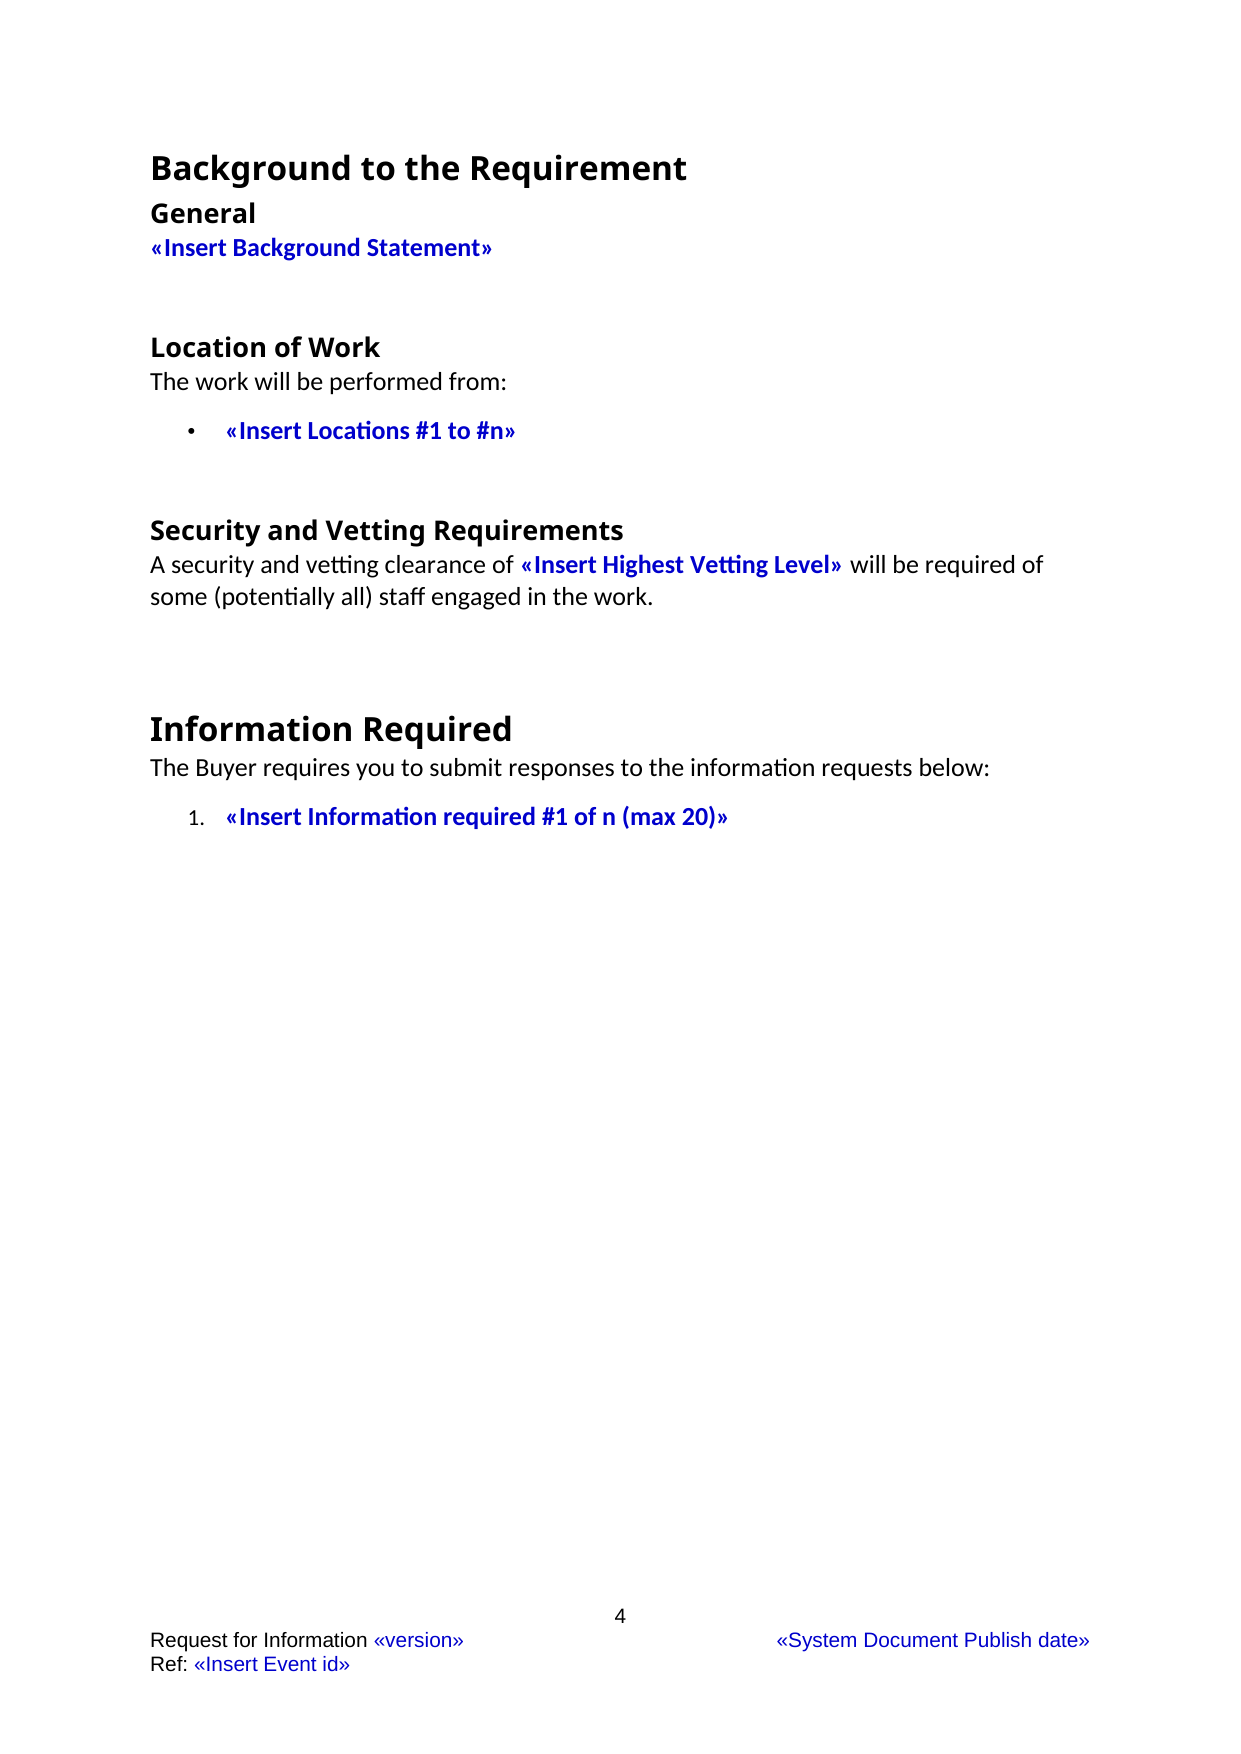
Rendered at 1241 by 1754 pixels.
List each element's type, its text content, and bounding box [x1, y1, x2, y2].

text The work will be performed from: [150, 365, 1090, 397]
subtitle General [150, 194, 1090, 231]
subtitle Background to the Requirement [150, 145, 1090, 190]
subtitle Security and Vetting Requirements [150, 511, 1090, 548]
list «Insert Information required #1 of n (max 20)» [187, 800, 1090, 832]
subtitle Information Required [150, 706, 1090, 752]
text The Buyer requires you to submit responses to the information requests below: [150, 752, 1090, 783]
subtitle Location of Work [150, 328, 1090, 365]
list «Insert Background Statement» [150, 231, 1090, 263]
text A security and vetting clearance of «Insert Highest Vetting Level» will be required of some (potentially all) staff engaged in the work. [150, 548, 1090, 611]
list «Insert Locations #1 to #n» [187, 414, 1090, 446]
